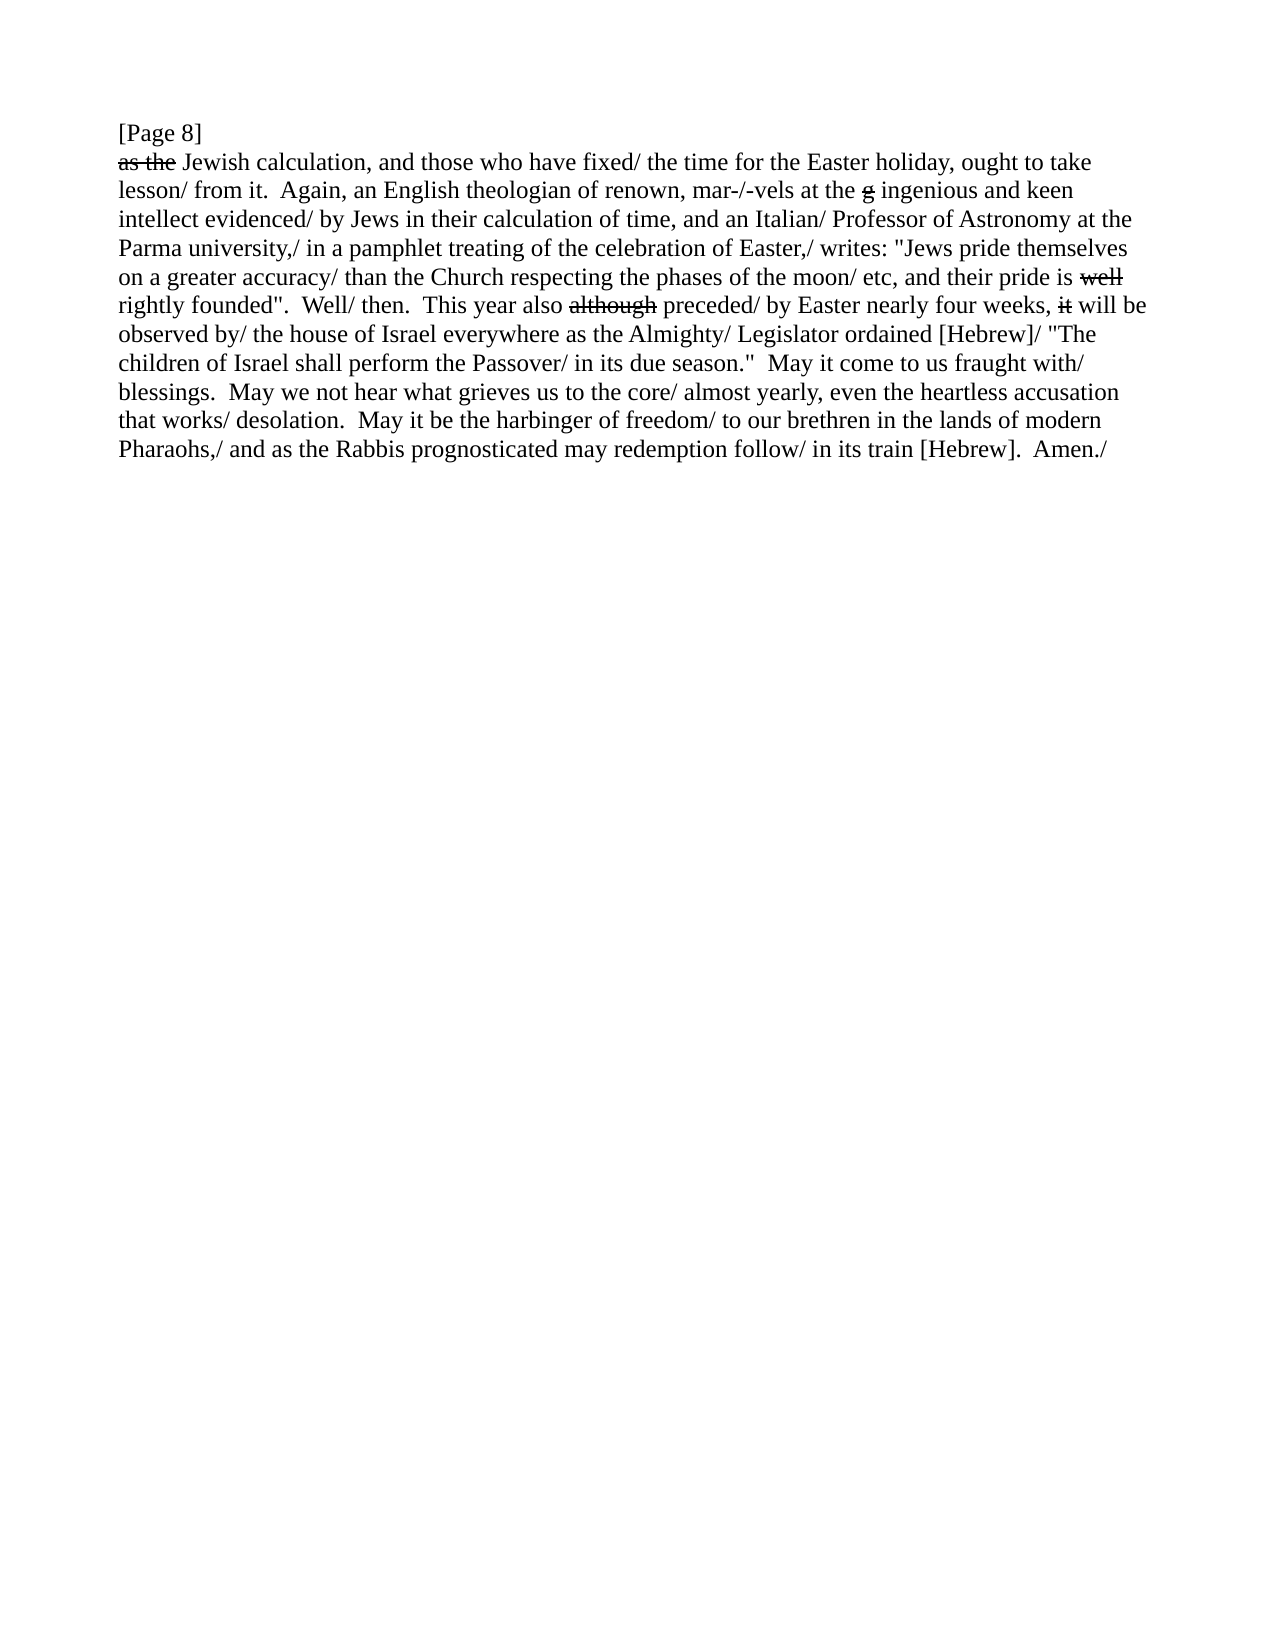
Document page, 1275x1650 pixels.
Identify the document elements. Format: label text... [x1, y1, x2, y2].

text as the Jewish calculation, and those who have fixed/ the time for the Easter holiday, ought to take lesson/ from it. Again, an English theologian of renown, mar-/-vels at the g ingenious and keen intellect evidenced/ by Jews in their calculation of time, and an Italian/ Professor of Astronomy at the Parma university,/ in a pamphlet treating of the celebration of Easter,/ writes: "Jews pride themselves on a greater accuracy/ than the Church respecting the phases of the moon/ etc, and their pride is well rightly founded". Well/ then. This year also although preceded/ by Easter nearly four weeks, it will be observed by/ the house of Israel everywhere as the Almighty/ Legislator ordained [Hebrew]/ "The children of Israel shall perform the Passover/ in its due season." May it come to us fraught with/ blessings. May we not hear what grieves us to the core/ almost yearly, even the heartless accusation that works/ desolation. May it be the harbinger of freedom/ to our brethren in the lands of modern Pharaohs,/ and as the Rabbis prognosticated may redemption follow/ in its train [Hebrew]. Amen./ [118, 147, 1157, 463]
text [Page 8] [118, 118, 1157, 147]
